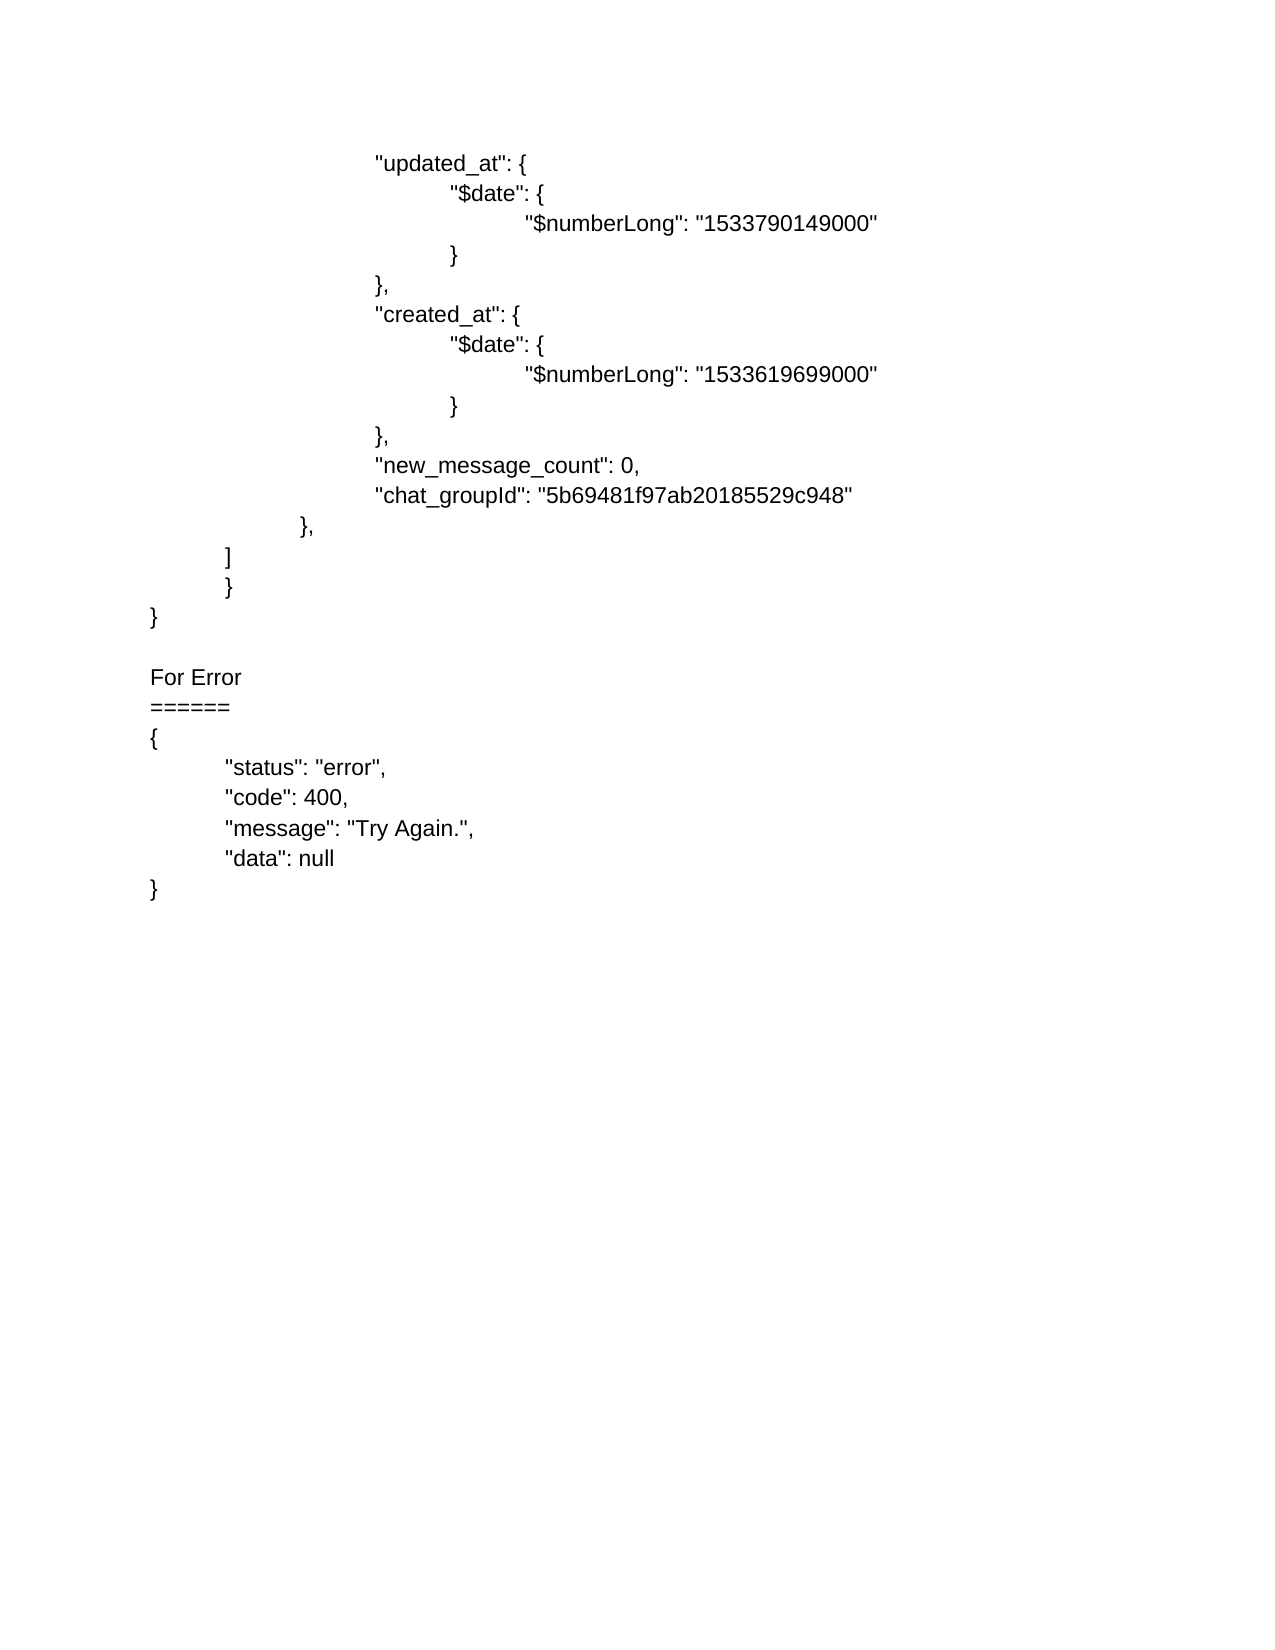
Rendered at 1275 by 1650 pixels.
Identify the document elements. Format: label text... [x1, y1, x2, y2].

text ] [150, 543, 1125, 569]
text { [150, 724, 1125, 750]
text "$numberLong": "1533619699000" [300, 361, 1125, 388]
text } [150, 875, 1125, 901]
text "data": null [150, 845, 1125, 871]
text "$date": { [300, 331, 1125, 358]
text ====== [150, 694, 1125, 720]
text } [300, 392, 1125, 418]
text "new_message_count": 0, [225, 452, 1125, 478]
text "message": "Try Again.", [150, 814, 1125, 841]
text "created_at": { [225, 301, 1125, 327]
text For Error [150, 663, 1125, 690]
text "$numberLong": "1533790149000" [300, 210, 1125, 237]
text } [150, 603, 1125, 629]
text }, [225, 512, 1125, 539]
text "code": 400, [150, 784, 1125, 811]
text "status": "error", [150, 754, 1125, 781]
text "$date": { [300, 180, 1125, 207]
text "updated_at": { [225, 150, 1125, 176]
text "chat_groupId": "5b69481f97ab20185529c948" [225, 482, 1125, 509]
text } [150, 573, 1125, 599]
text }, [225, 422, 1125, 448]
text }, [225, 271, 1125, 297]
text } [300, 241, 1125, 267]
